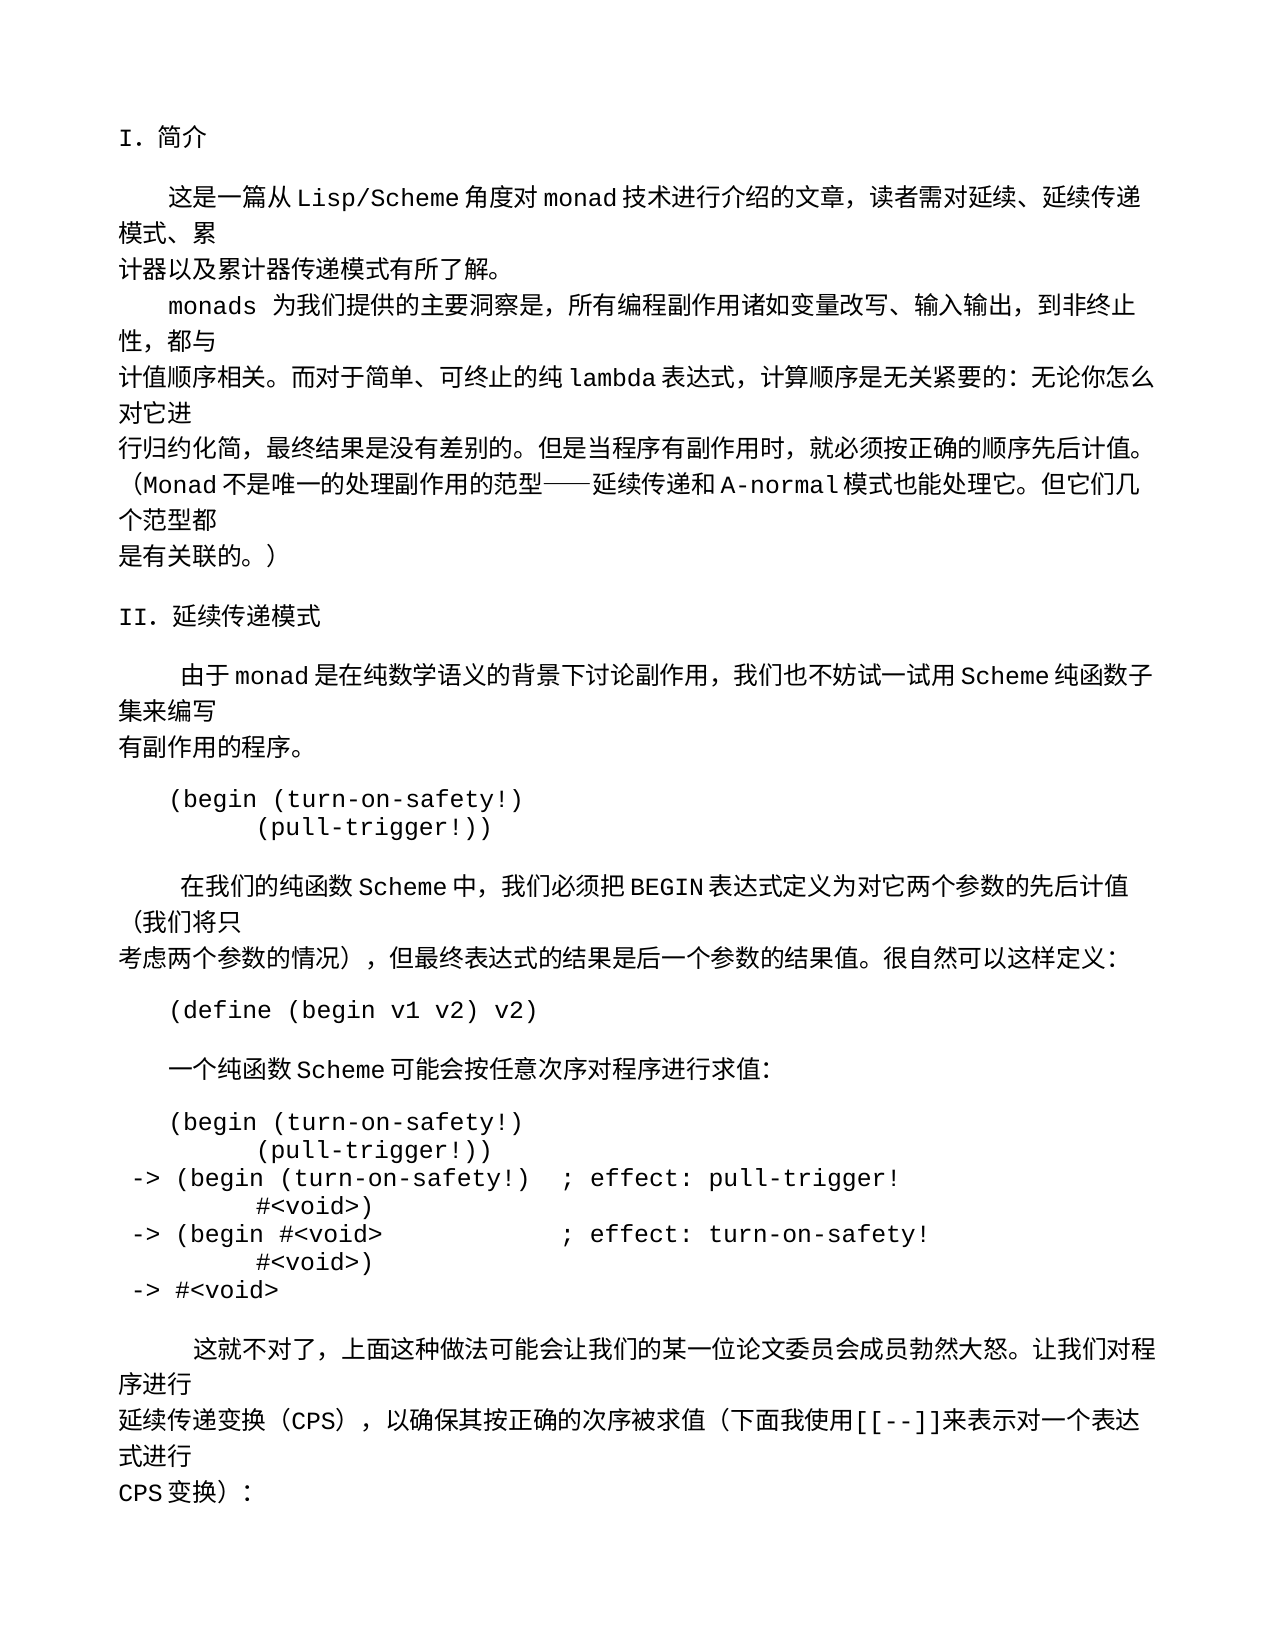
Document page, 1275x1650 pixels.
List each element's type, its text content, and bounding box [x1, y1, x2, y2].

text (begin (turn-on-safety!) [118, 1110, 1157, 1138]
text monads 为我们提供的主要洞察是，所有编程副作用诸如变量改写、输入输出，到非终止性，都与 [118, 286, 1157, 357]
text 计值顺序相关。而对于简单、可终止的纯lambda表达式，计算顺序是无关紧要的：无论你怎么对它进 [118, 357, 1157, 429]
text CPS变换）： [118, 1473, 1157, 1509]
text 延续传递变换（CPS），以确保其按正确的次序被求值（下面我使用[[--]]来表示对一个表达式进行 [118, 1401, 1157, 1473]
text 是有关联的。） [118, 537, 1157, 573]
text 考虑两个参数的情况），但最终表达式的结果是后一个参数的结果值。很自然可以这样定义： [118, 939, 1157, 974]
text (define (begin v1 v2) v2) [118, 998, 1157, 1026]
text 这就不对了，上面这种做法可能会让我们的某一位论文委员会成员勃然大怒。让我们对程序进行 [118, 1329, 1157, 1401]
text (pull-trigger!)) [118, 815, 1157, 843]
text I．简介 [118, 118, 1157, 154]
text 有副作用的程序。 [118, 728, 1157, 764]
text -> #<void> [118, 1278, 1157, 1306]
text II．延续传递模式 [118, 596, 1157, 632]
text 一个纯函数Scheme可能会按任意次序对程序进行求值： [118, 1050, 1157, 1086]
text #<void>) [118, 1250, 1157, 1278]
text #<void>) [118, 1194, 1157, 1222]
text 计器以及累计器传递模式有所了解。 [118, 250, 1157, 286]
text -> (begin (turn-on-safety!) ; effect: pull-trigger! [118, 1166, 1157, 1194]
text 在我们的纯函数Scheme中，我们必须把BEGIN表达式定义为对它两个参数的先后计值（我们将只 [118, 867, 1157, 939]
text （Monad不是唯一的处理副作用的范型——延续传递和A-normal模式也能处理它。但它们几个范型都 [118, 465, 1157, 537]
text 由于monad是在纯数学语义的背景下讨论副作用，我们也不妨试一试用Scheme纯函数子集来编写 [118, 656, 1157, 728]
text (pull-trigger!)) [118, 1138, 1157, 1166]
text 这是一篇从Lisp/Scheme角度对monad技术进行介绍的文章，读者需对延续、延续传递模式、累 [118, 178, 1157, 250]
text (begin (turn-on-safety!) [118, 787, 1157, 815]
text 行归约化简，最终结果是没有差别的。但是当程序有副作用时，就必须按正确的顺序先后计值。 [118, 429, 1157, 465]
text -> (begin #<void> ; effect: turn-on-safety! [118, 1222, 1157, 1250]
